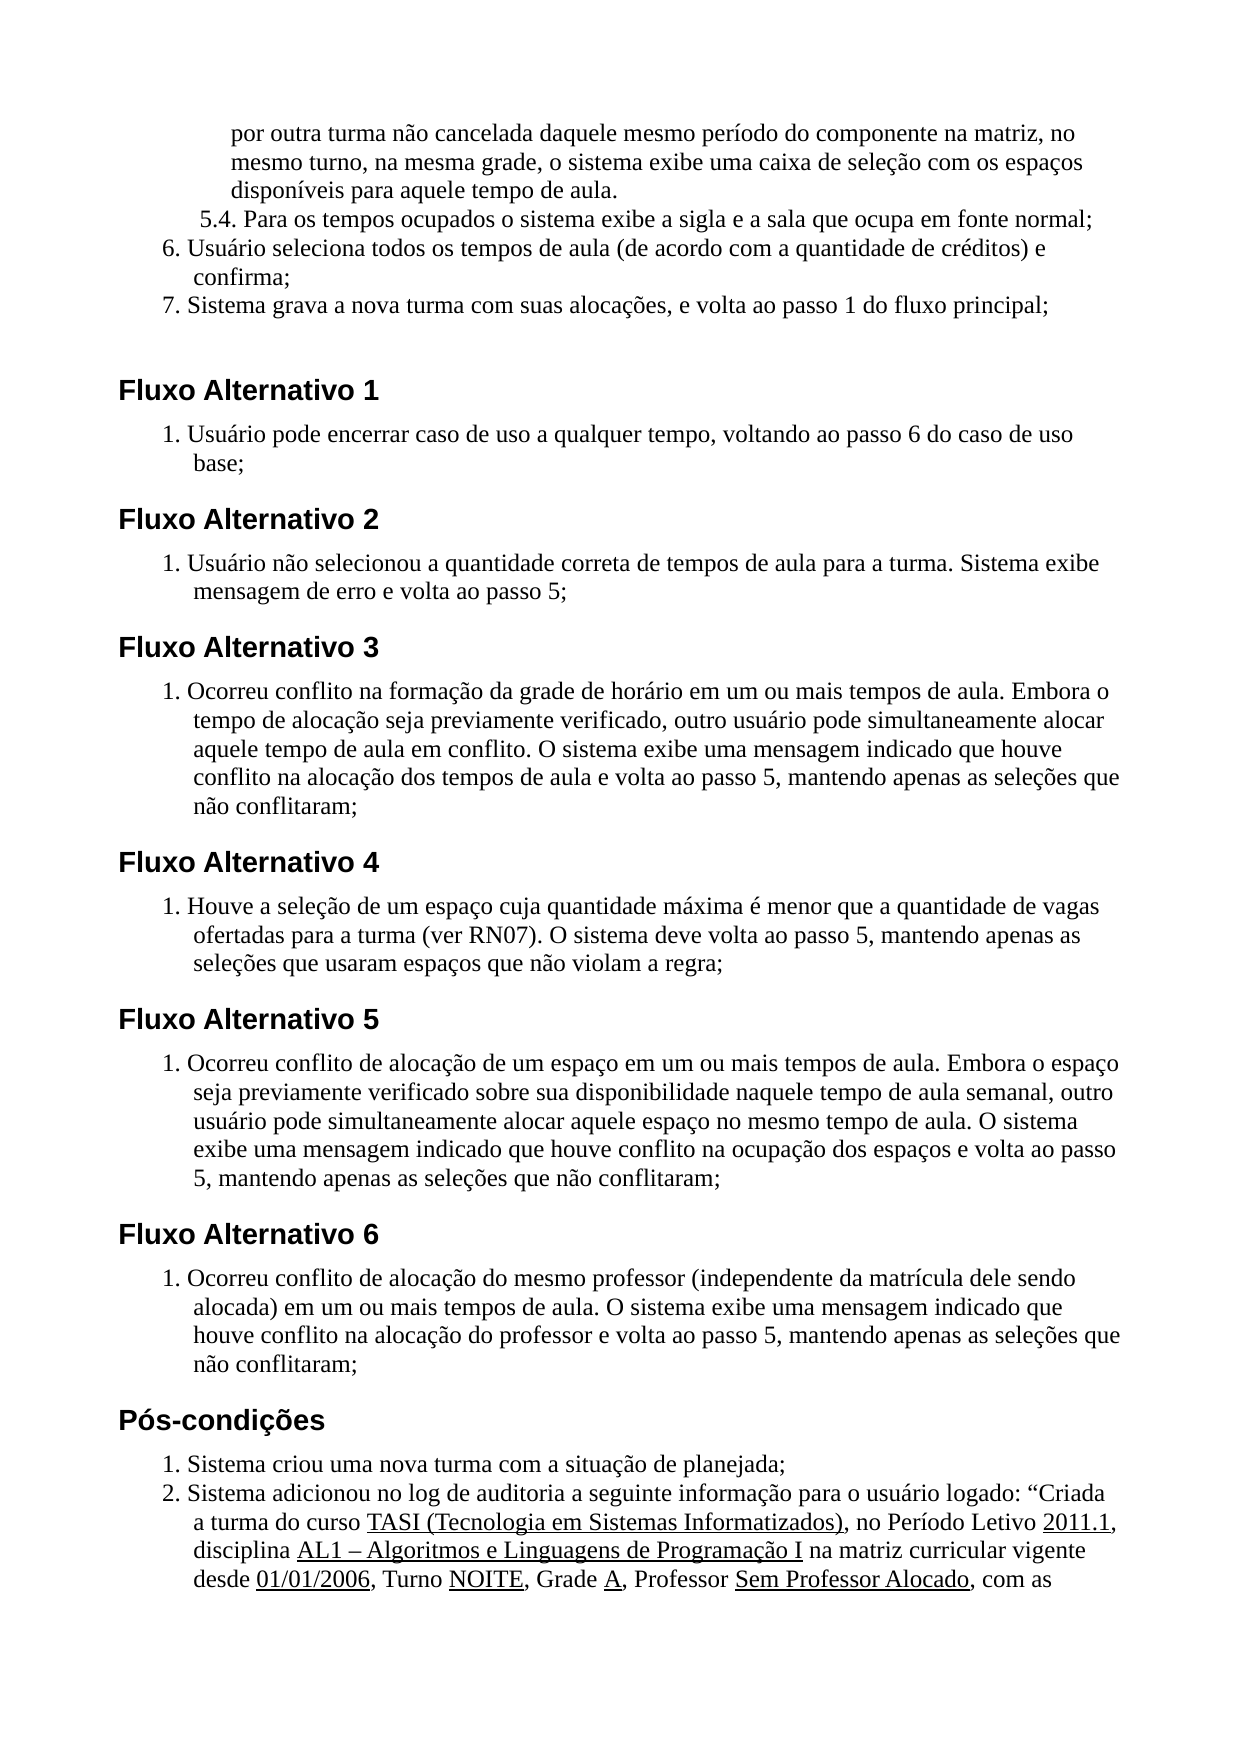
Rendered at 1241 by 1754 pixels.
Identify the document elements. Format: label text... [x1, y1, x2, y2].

list Usuário não selecionou a quantidade correta de tempos de aula para a turma. Sistema exibe mensagem de erro e volta ao passo 5; [156, 548, 1122, 605]
subtitle Fluxo Alternativo 6 [118, 1217, 1122, 1251]
list Sistema criou uma nova turma com a situação de planejada; [156, 1449, 1122, 1478]
subtitle Fluxo Alternativo 4 [118, 845, 1122, 878]
list Usuário seleciona todos os tempos de aula (de acordo com a quantidade de créditos) e confirma; [156, 233, 1122, 291]
list Ocorreu conflito na formação da grade de horário em um ou mais tempos de aula. Embora o tempo de alocação seja previamente verificado, outro usuário pode simultaneamente alocar aquele tempo de aula em conflito. O sistema exibe uma mensagem indicado que houve conflito na alocação dos tempos de aula e volta ao passo 5, mantendo apenas as seleções que não conflitaram; [156, 676, 1122, 820]
list Ocorreu conflito de alocação de um espaço em um ou mais tempos de aula. Embora o espaço seja previamente verificado sobre sua disponibilidade naquele tempo de aula semanal, outro usuário pode simultaneamente alocar aquele espaço no mesmo tempo de aula. O sistema exibe uma mensagem indicado que houve conflito na ocupação dos espaços e volta ao passo 5, mantendo apenas as seleções que não conflitaram; [156, 1048, 1122, 1192]
list Houve a seleção de um espaço cuja quantidade máxima é menor que a quantidade de vagas ofertadas para a turma (ver RN07). O sistema deve volta ao passo 5, mantendo apenas as seleções que usaram espaços que não violam a regra; [156, 891, 1122, 977]
list Para os tempos ocupados o sistema exibe a sigla e a sala que ocupa em fonte normal; [193, 204, 1122, 233]
list Ocorreu conflito de alocação do mesmo professor (independente da matrícula dele sendo alocada) em um ou mais tempos de aula. O sistema exibe uma mensagem indicado que houve conflito na alocação do professor e volta ao passo 5, mantendo apenas as seleções que não conflitaram; [156, 1263, 1122, 1378]
subtitle Fluxo Alternativo 2 [118, 502, 1122, 535]
subtitle Fluxo Alternativo 5 [118, 1002, 1122, 1036]
subtitle Fluxo Alternativo 3 [118, 630, 1122, 664]
list Sistema grava a nova turma com suas alocações, e volta ao passo 1 do fluxo principal; [156, 291, 1122, 319]
subtitle Pós-condições [118, 1403, 1122, 1437]
list Sistema adicionou no log de auditoria a seguinte informação para o usuário logado: “Criada a turma do curso TASI (Tecnologia em Sistemas Informatizados), no Período Letivo 2011.1, disciplina AL1 – Algoritmos e Linguagens de Programação I na matriz curricular vigente desde 01/01/2006, Turno NOITE, Grade A, Professor Sem Professor Alocado, com as [156, 1478, 1122, 1593]
list Usuário pode encerrar caso de uso a qualquer tempo, voltando ao passo 6 do caso de uso base; [156, 419, 1122, 477]
subtitle Fluxo Alternativo 1 [118, 373, 1122, 407]
list por outra turma não cancelada daquele mesmo período do componente na matriz, no mesmo turno, na mesma grade, o sistema exibe uma caixa de seleção com os espaços disponíveis para aquele tempo de aula. [193, 118, 1122, 204]
